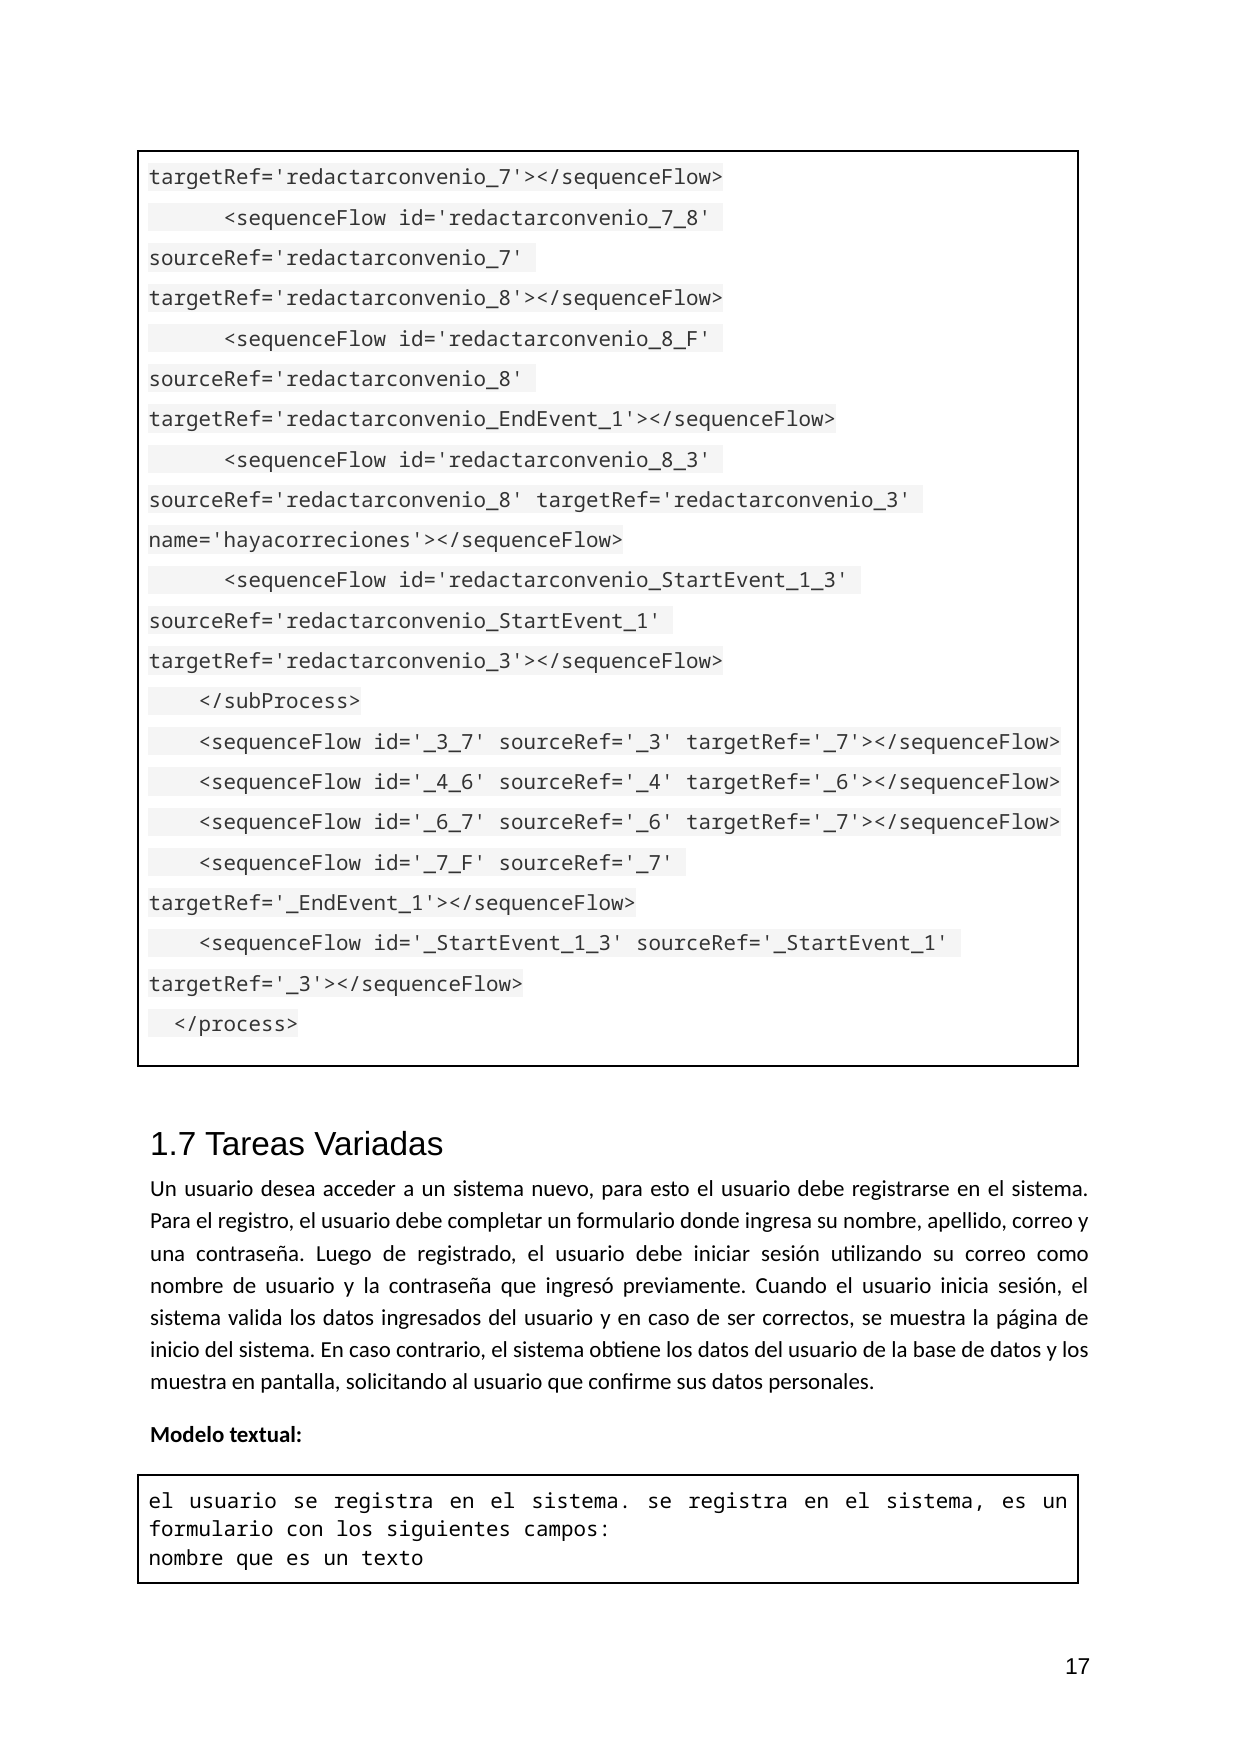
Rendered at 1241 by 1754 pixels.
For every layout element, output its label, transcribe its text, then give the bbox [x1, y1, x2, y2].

text Modelo textual: [150, 1420, 1090, 1448]
text Un usuario desea acceder a un sistema nuevo, para esto el usuario debe registrarse en el sistema. Para el registro, el usuario debe completar un formulario donde ingresa su nombre, apellido, correo y una contraseña. Luego de registrado, el usuario debe iniciar sesión utilizando su correo como nombre de usuario y la contraseña que ingresó previamente. Cuando el usuario inicia sesión, el sistema valida los datos ingresados del usuario y en caso de ser correctos, se muestra la página de inicio del sistema. En caso contrario, el sistema obtiene los datos del usuario de la base de datos y los muestra en pantalla, solicitando al usuario que confirme sus datos personales. [150, 1174, 1090, 1395]
subtitle 1.7 Tareas Variadas [150, 1124, 1090, 1162]
table_header targetRef='redactarconvenio_7'></sequenceFlow> <sequenceFlow id='redactarconvenio_7_8' sourceRef='redactarconvenio_7' targetRef='redactarconvenio_8'></sequenceFlow> <sequenceFlow id='redactarconvenio_8_F' sourceRef='redactarconvenio_8' targetRef='redactarconvenio_EndEvent_1'></sequenceFlow> <sequenceFlow id='redactarconvenio_8_3' sourceRef='redactarconvenio_8' targetRef='redactarconvenio_3' name='hayacorreciones'></sequenceFlow> <sequenceFlow id='redactarconvenio_StartEvent_1_3' sourceRef='redactarconvenio_StartEvent_1' targetRef='redactarconvenio_3'></sequenceFlow> </subProcess> <sequenceFlow id='_3_7' sourceRef='_3' targetRef='_7'></sequenceFlow> <sequenceFlow id='_4_6' sourceRef='_4' targetRef='_6'></sequenceFlow> <sequenceFlow id='_6_7' sourceRef='_6' targetRef='_7'></sequenceFlow> <sequenceFlow id='_7_F' sourceRef='_7' targetRef='_EndEvent_1'></sequenceFlow> <sequenceFlow id='_StartEvent_1_3' sourceRef='_StartEvent_1' targetRef='_3'></sequenceFlow> </process> [139, 152, 1077, 1064]
table_header el usuario se registra en el sistema. se registra en el sistema, es un formulario con los siguientes campos: nombre que es un texto [139, 1476, 1077, 1582]
